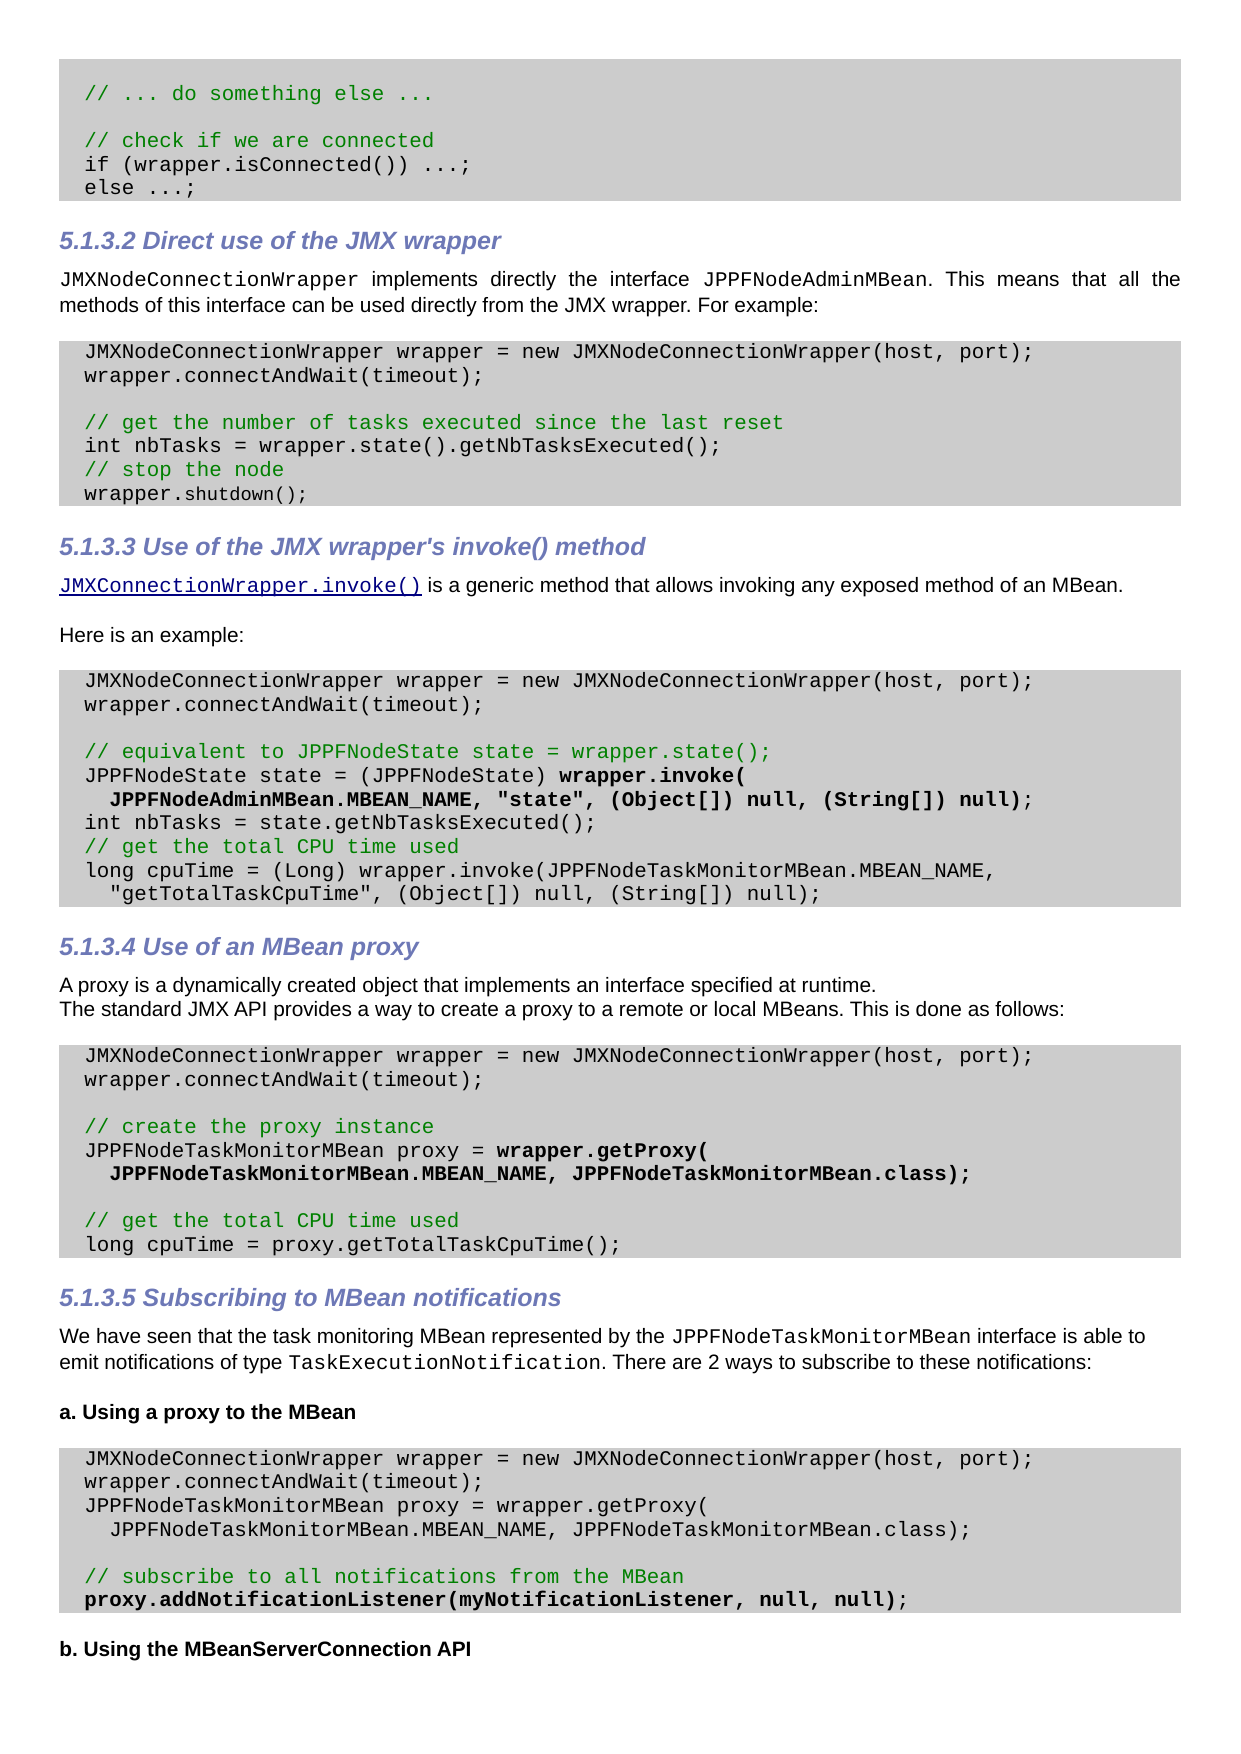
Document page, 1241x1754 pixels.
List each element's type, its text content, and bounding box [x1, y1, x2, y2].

text if (wrapper.isConnected()) ...; [59, 154, 1181, 177]
text // create the proxy instance [59, 1116, 1181, 1139]
text int nbTasks = wrapper.state().getNbTasksExecuted(); [59, 436, 1181, 459]
text wrapper.shutdown(); [59, 483, 1181, 506]
text wrapper.connectAndWait(timeout); [59, 1069, 1181, 1092]
text // check if we are connected [59, 130, 1181, 154]
text long cpuTime = (Long) wrapper.invoke(JPPFNodeTaskMonitorMBean.MBEAN_NAME, [59, 859, 1181, 883]
text JMXNodeConnectionWrapper wrapper = new JMXNodeConnectionWrapper(host, port); [59, 670, 1181, 694]
text b. Using the MBeanServerConnection API [59, 1637, 1181, 1661]
text // equivalent to JPPFNodeState state = wrapper.state(); [59, 741, 1181, 765]
subtitle Direct use of the JMX wrapper [59, 226, 1181, 255]
text a. Using a proxy to the MBean [59, 1400, 1181, 1424]
text JMXConnectionWrapper.invoke() is a generic method that allows invoking any exposed method of an MBean. [59, 573, 1181, 598]
text A proxy is a dynamically created object that implements an interface specified at runtime. [59, 973, 1181, 997]
text // ... do something else ... [59, 83, 1181, 106]
text We have seen that the task monitoring MBean represented by the JPPFNodeTaskMonitorMBean interface is able to emit notifications of type TaskExecutionNotification. There are 2 ways to subscribe to these notifications: [59, 1324, 1181, 1376]
text wrapper.connectAndWait(timeout); [59, 1471, 1181, 1495]
text int nbTasks = state.getNbTasksExecuted(); [59, 812, 1181, 836]
text // get the number of tasks executed since the last reset [59, 412, 1181, 436]
text // get the total CPU time used [59, 836, 1181, 859]
text JMXNodeConnectionWrapper wrapper = new JMXNodeConnectionWrapper(host, port); [59, 341, 1181, 364]
text JPPFNodeState state = (JPPFNodeState) wrapper.invoke( [59, 765, 1181, 789]
text JMXNodeConnectionWrapper wrapper = new JMXNodeConnectionWrapper(host, port); [59, 1448, 1181, 1471]
text else ...; [59, 177, 1181, 201]
text JPPFNodeTaskMonitorMBean.MBEAN_NAME, JPPFNodeTaskMonitorMBean.class); [59, 1518, 1181, 1542]
text // subscribe to all notifications from the MBean [59, 1566, 1181, 1589]
text // stop the node [59, 459, 1181, 483]
text proxy.addNotificationListener(myNotificationListener, null, null); [59, 1589, 1181, 1613]
subtitle Subscribing to MBean notifications [59, 1283, 1181, 1312]
text JPPFNodeAdminMBean.MBEAN_NAME, "state", (Object[]) null, (String[]) null); [59, 789, 1181, 812]
text wrapper.connectAndWait(timeout); [59, 694, 1181, 718]
subtitle Use of an MBean proxy [59, 932, 1181, 961]
text "getTotalTaskCpuTime", (Object[]) null, (String[]) null); [59, 883, 1181, 907]
text JPPFNodeTaskMonitorMBean.MBEAN_NAME, JPPFNodeTaskMonitorMBean.class); [59, 1163, 1181, 1187]
text The standard JMX API provides a way to create a proxy to a remote or local MBeans. This is done as follows: [59, 997, 1181, 1021]
text Here is an example: [59, 622, 1181, 646]
subtitle Use of the JMX wrapper's invoke() method [59, 531, 1181, 560]
text // get the total CPU time used [59, 1211, 1181, 1234]
text long cpuTime = proxy.getTotalTaskCpuTime(); [59, 1234, 1181, 1258]
text JMXNodeConnectionWrapper wrapper = new JMXNodeConnectionWrapper(host, port); [59, 1045, 1181, 1069]
text JPPFNodeTaskMonitorMBean proxy = wrapper.getProxy( [59, 1139, 1181, 1163]
text JMXNodeConnectionWrapper implements directly the interface JPPFNodeAdminMBean. This means that all the methods of this interface can be used directly from the JMX wrapper. For example: [59, 267, 1181, 317]
text JPPFNodeTaskMonitorMBean proxy = wrapper.getProxy( [59, 1495, 1181, 1518]
text wrapper.connectAndWait(timeout); [59, 364, 1181, 388]
